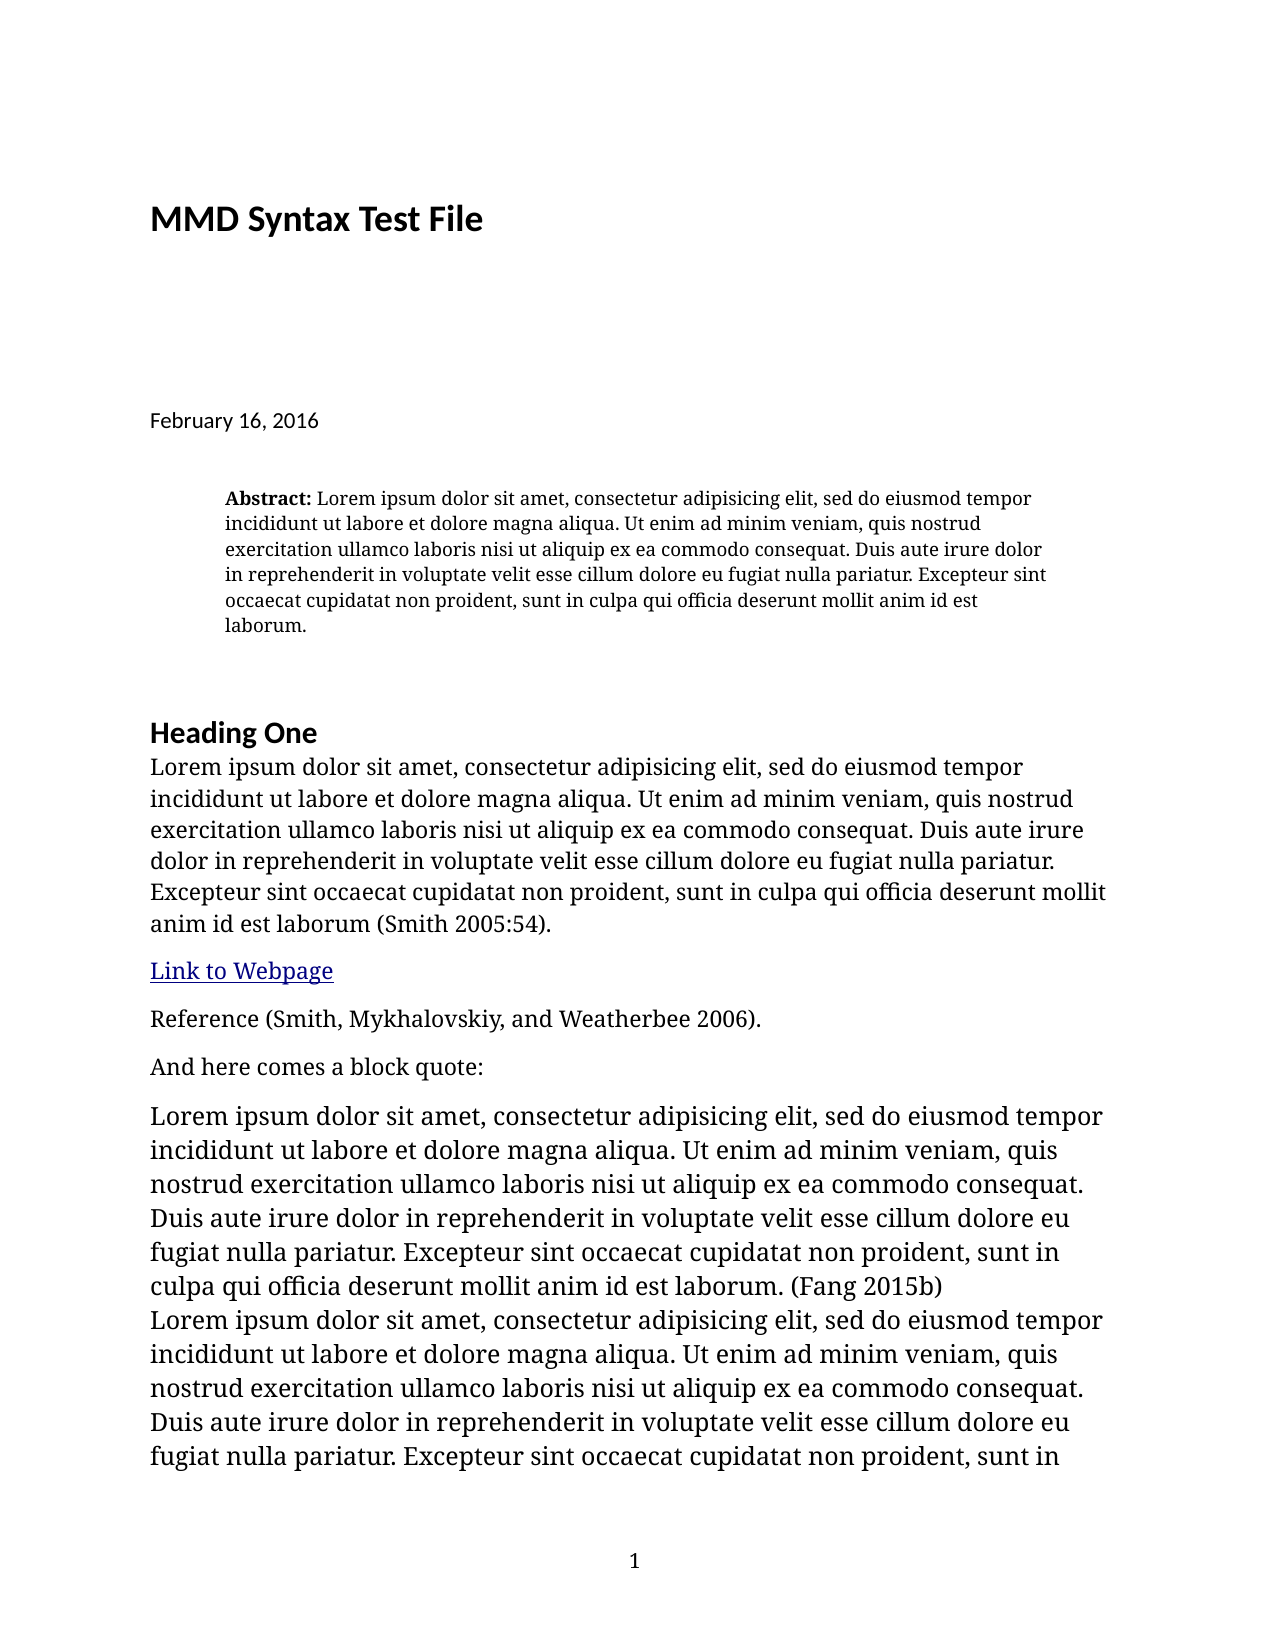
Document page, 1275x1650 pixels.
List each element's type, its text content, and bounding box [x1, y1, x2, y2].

text Lorem ipsum dolor sit amet, consectetur adipisicing elit, sed do eiusmod tempor incididunt ut labore et dolore magna aliqua. Ut enim ad minim veniam, quis nostrud exercitation ullamco laboris nisi ut aliquip ex ea commodo consequat. Duis aute irure dolor in reprehenderit in voluptate velit esse cillum dolore eu fugiat nulla pariatur. Excepteur sint occaecat cupidatat non proident, sunt in culpa qui officia deserunt mollit anim id est laborum (Smith 2005:54). [150, 751, 1125, 939]
text Abstract: Lorem ipsum dolor sit amet, consectetur adipisicing elit, sed do eiusmod tempor incididunt ut labore et dolore magna aliqua. Ut enim ad minim veniam, quis nostrud exercitation ullamco laboris nisi ut aliquip ex ea commodo consequat. Duis aute irure dolor in reprehenderit in voluptate velit esse cillum dolore eu fugiat nulla pariatur. Excepteur sint occaecat cupidatat non proident, sunt in culpa qui officia deserunt mollit anim id est laborum. [225, 485, 1050, 638]
text Link to Webpage [150, 955, 1125, 986]
text And here comes a block quote: [150, 1051, 1125, 1082]
text Lorem ipsum dolor sit amet, consectetur adipisicing elit, sed do eiusmod tempor incididunt ut labore et dolore magna aliqua. Ut enim ad minim veniam, quis nostrud exercitation ullamco laboris nisi ut aliquip ex ea commodo consequat. Duis aute irure dolor in reprehenderit in voluptate velit esse cillum dolore eu fugiat nulla pariatur. Excepteur sint occaecat cupidatat non proident, sunt in [150, 1303, 1125, 1473]
subtitle Heading One [150, 713, 1125, 751]
text February 16, 2016 [150, 406, 1125, 434]
text Reference (Smith, Mykhalovskiy, and Weatherbee 2006). [150, 1003, 1125, 1034]
title MMD Syntax Test File [150, 195, 1125, 241]
text Lorem ipsum dolor sit amet, consectetur adipisicing elit, sed do eiusmod tempor incididunt ut labore et dolore magna aliqua. Ut enim ad minim veniam, quis nostrud exercitation ullamco laboris nisi ut aliquip ex ea commodo consequat. Duis aute irure dolor in reprehenderit in voluptate velit esse cillum dolore eu fugiat nulla pariatur. Excepteur sint occaecat cupidatat non proident, sunt in culpa qui officia deserunt mollit anim id est laborum. (Fang 2015b) [150, 1098, 1125, 1303]
